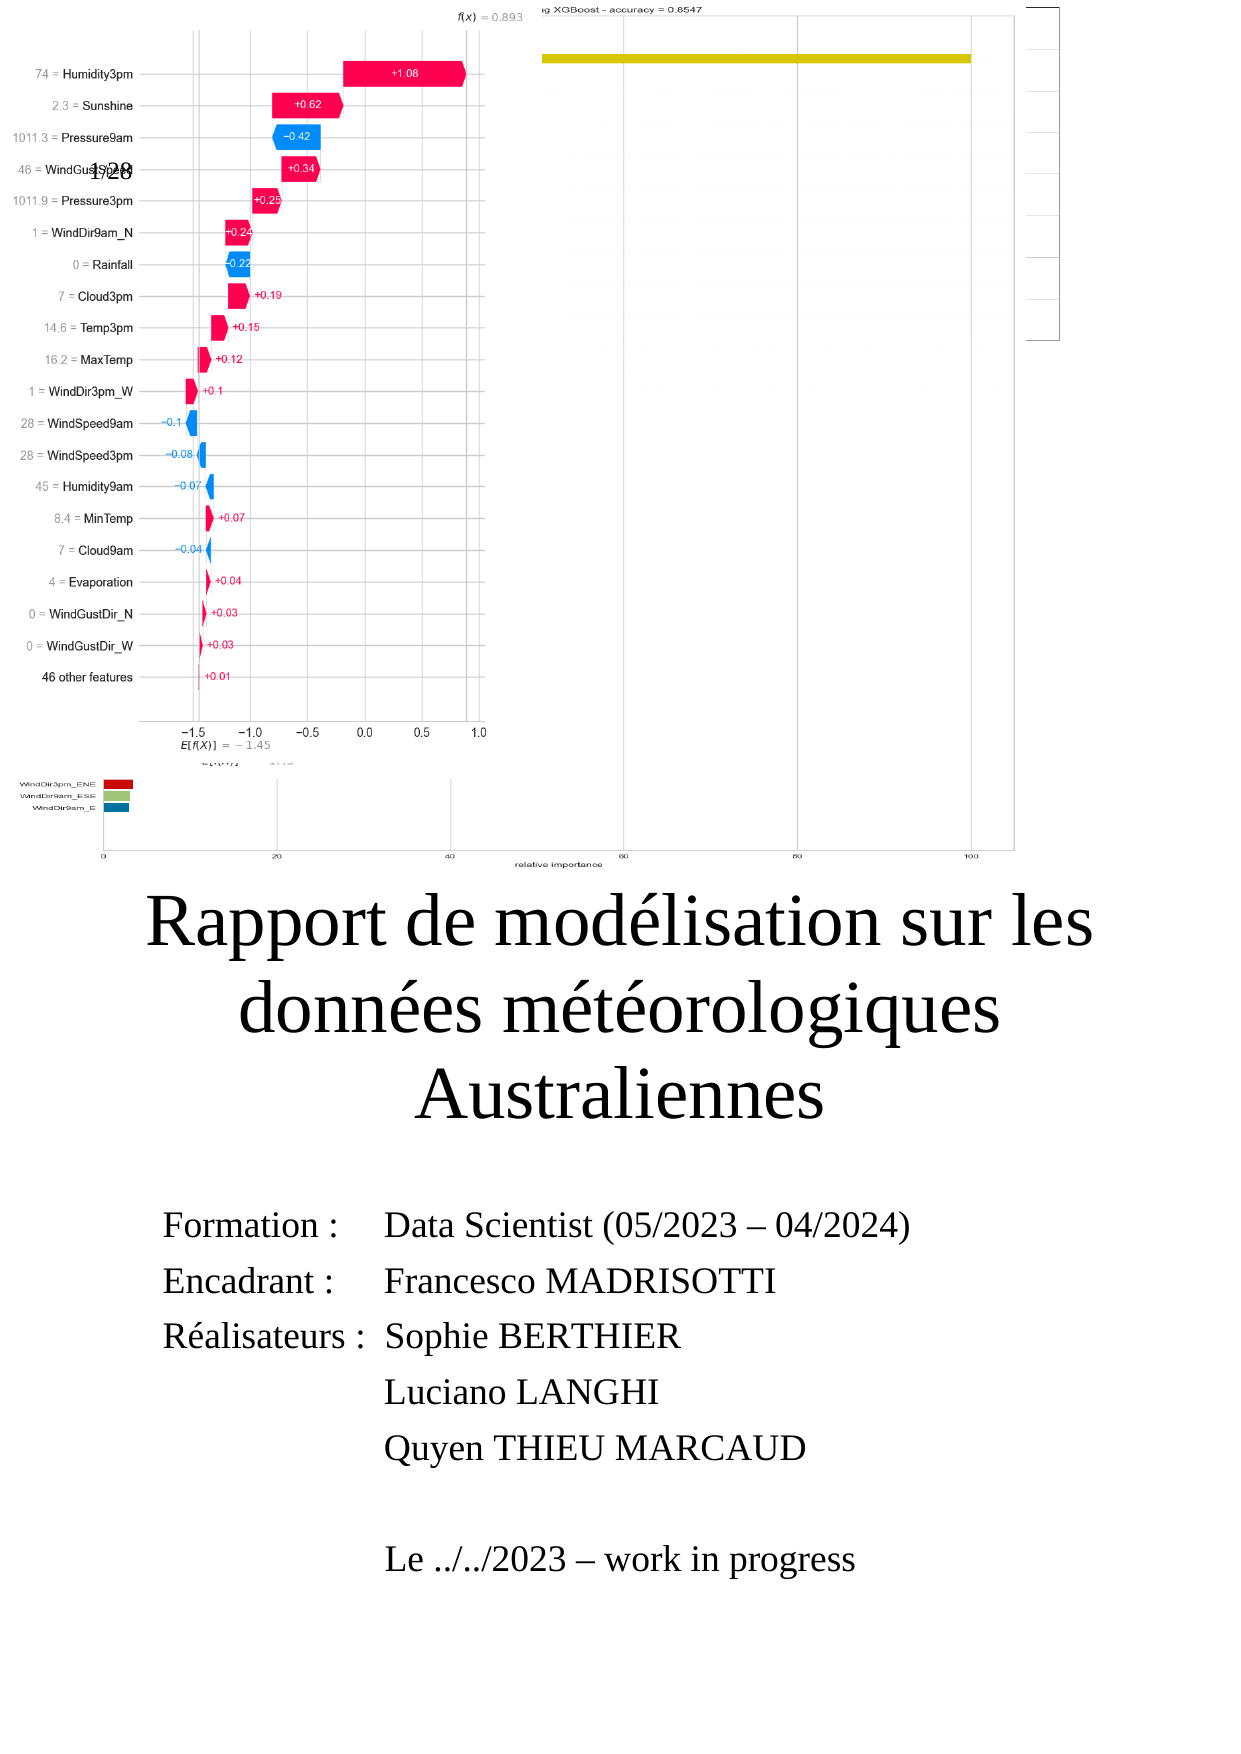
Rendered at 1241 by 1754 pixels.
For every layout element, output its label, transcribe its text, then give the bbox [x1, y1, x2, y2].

text Formation : Data Scientist (05/2023 – 04/2024) [89, 1203, 1152, 1246]
text Le ../../2023 – work in progress [89, 1536, 1152, 1579]
text Encadrant : Francesco MADRISOTTI [89, 1258, 1152, 1301]
text Réalisateurs : Sophie BERTHIER [89, 1314, 1152, 1357]
text Quyen THIEU MARCAUD [310, 1425, 1152, 1468]
text Rapport de modélisation sur les données météorologiques Australiennes [89, 643, 1152, 1134]
picture [0, 0, 1063, 876]
text Luciano LANGHI [89, 1369, 1152, 1413]
